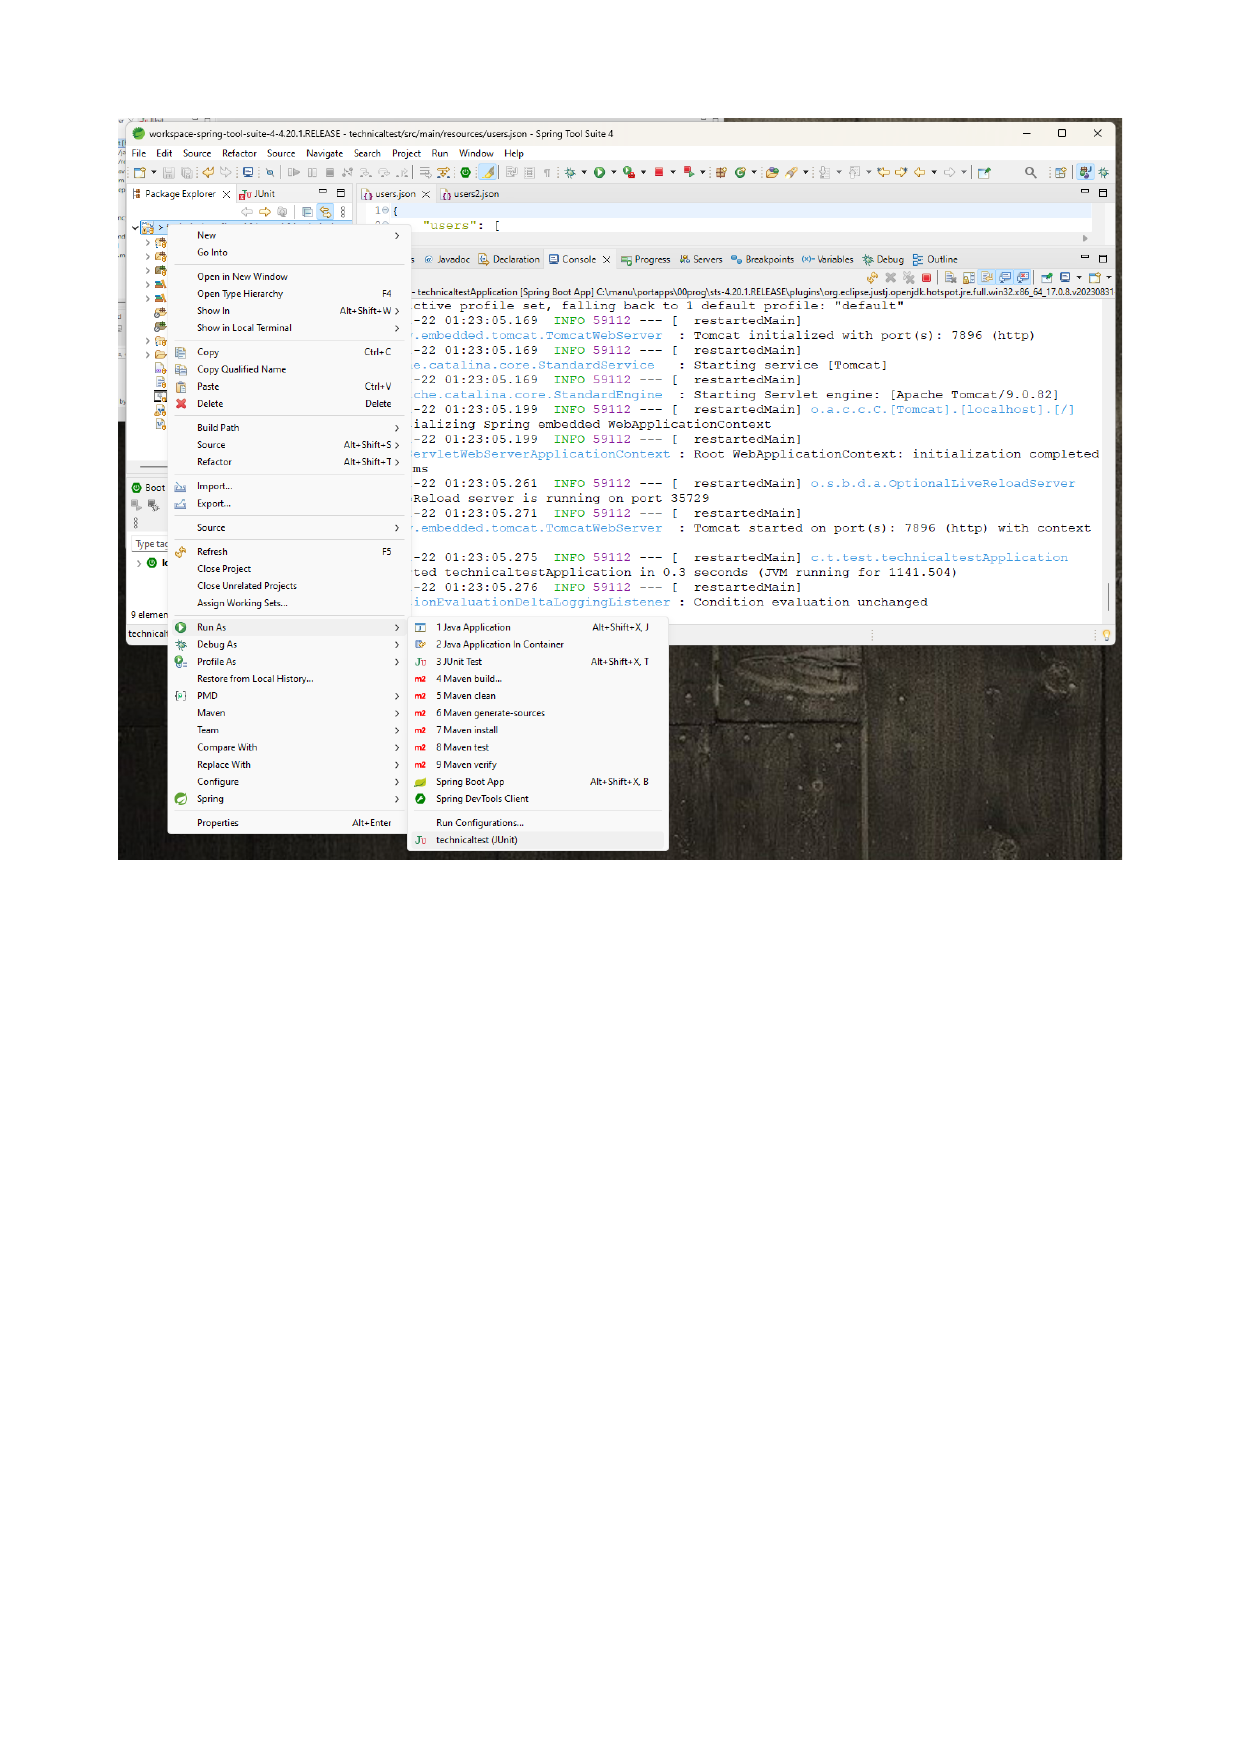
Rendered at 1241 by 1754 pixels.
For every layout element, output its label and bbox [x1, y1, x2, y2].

picture [118, 118, 1123, 860]
